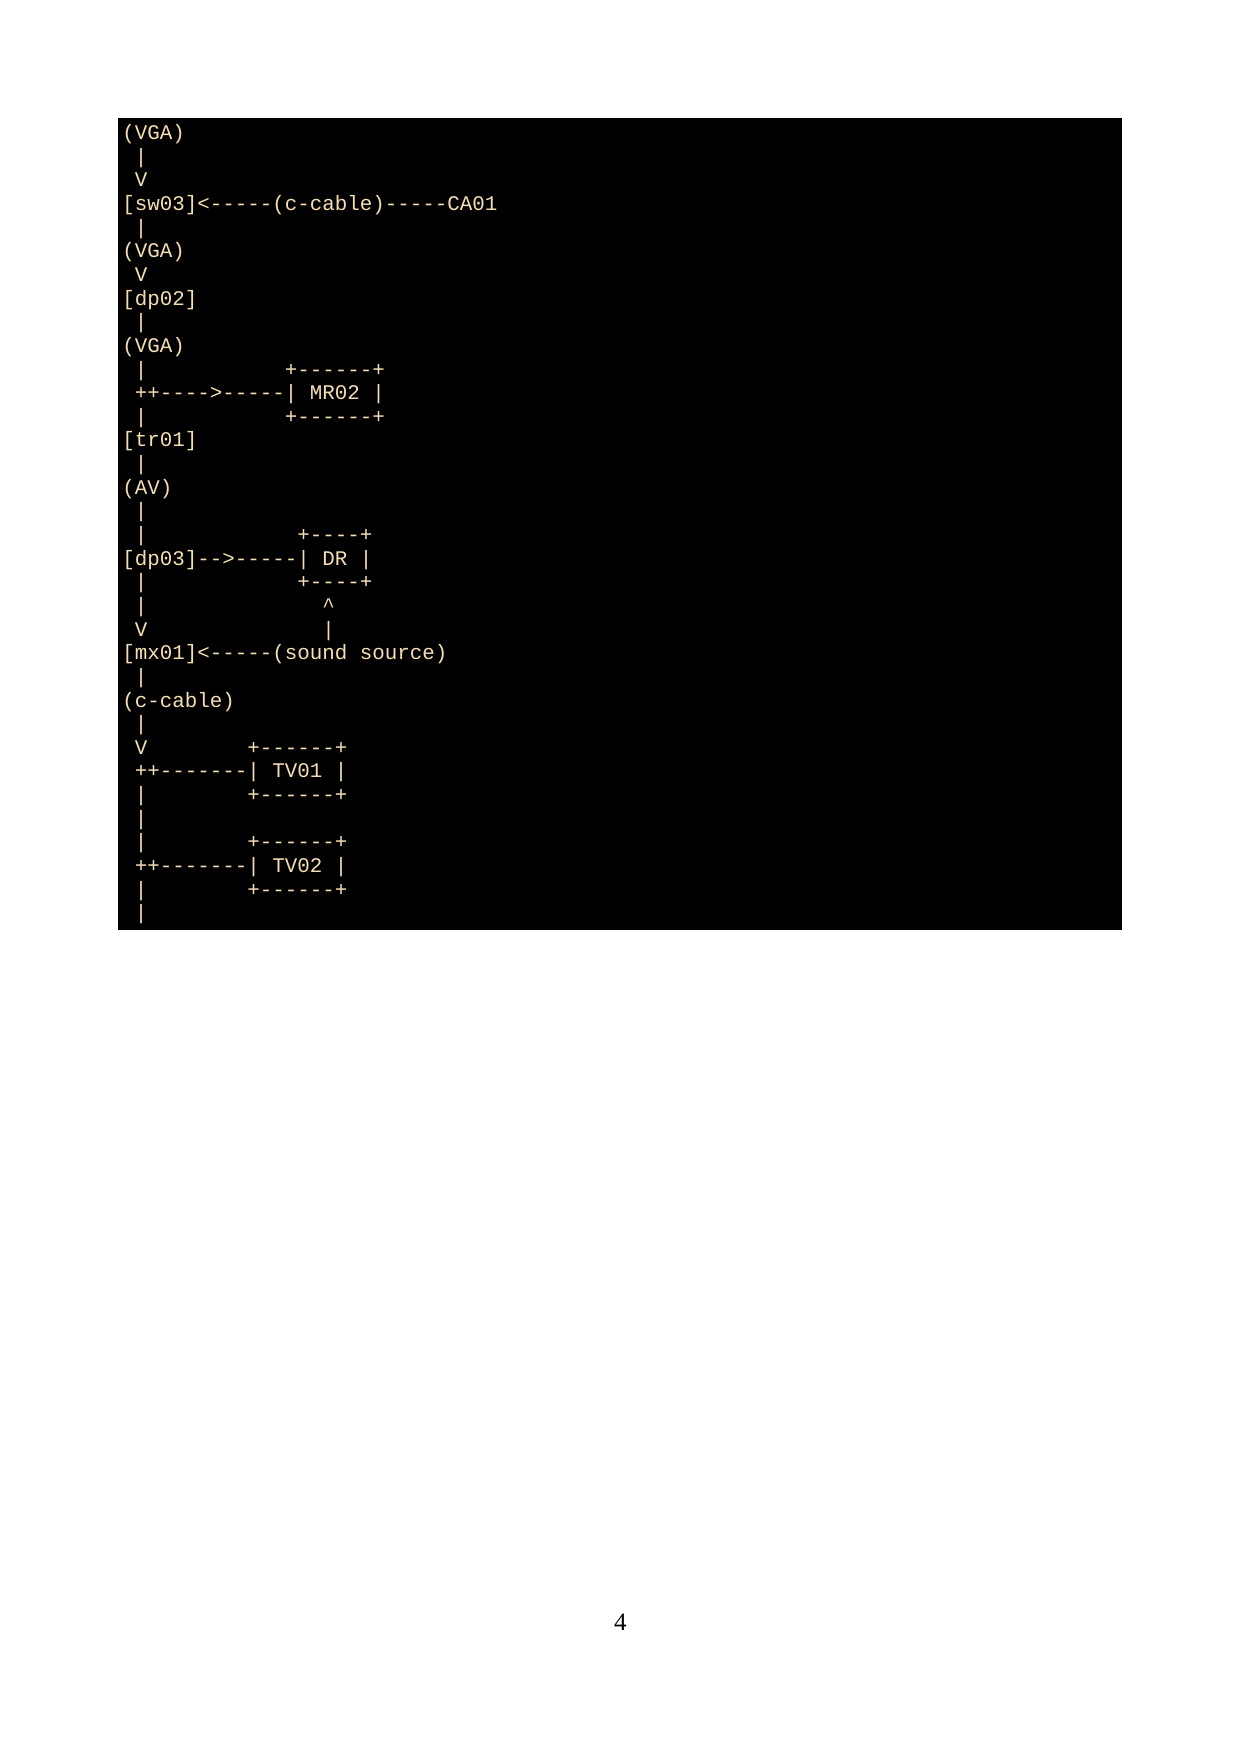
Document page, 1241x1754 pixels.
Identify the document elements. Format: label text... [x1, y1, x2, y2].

text V [119, 260, 1121, 284]
text [dp03]-->-----| DR | [119, 544, 1121, 567]
text (c-cable) [119, 686, 1121, 709]
text (AV) [119, 473, 1121, 496]
text | [119, 898, 1121, 929]
text | [119, 307, 1121, 331]
text V | [119, 615, 1121, 638]
text | [119, 496, 1121, 520]
text (VGA) [119, 331, 1121, 354]
text | +------+ [119, 780, 1121, 804]
text | [119, 449, 1121, 473]
text [mx01]<-----(sound source) [119, 638, 1121, 662]
text | ^ [119, 591, 1121, 615]
text | +------+ [119, 354, 1121, 378]
text | [119, 662, 1121, 686]
text ++---->-----| MR02 | [119, 378, 1121, 402]
text | [119, 804, 1121, 827]
text | [119, 709, 1121, 733]
text (VGA) [119, 119, 1121, 142]
text (VGA) [119, 236, 1121, 260]
text | +------+ [119, 827, 1121, 851]
text [sw03]<-----(c-cable)-----CA01 [119, 189, 1121, 213]
text | [119, 142, 1121, 165]
text | +------+ [119, 875, 1121, 898]
text V +------+ [119, 733, 1121, 757]
text | +----+ [119, 520, 1121, 544]
text ++-------| TV01 | [119, 757, 1121, 780]
text V [119, 165, 1121, 189]
text | +------+ [119, 402, 1121, 426]
text ++-------| TV02 | [119, 851, 1121, 875]
text [tr01] [119, 426, 1121, 449]
text [dp02] [119, 284, 1121, 307]
text | +----+ [119, 567, 1121, 591]
text | [119, 213, 1121, 236]
